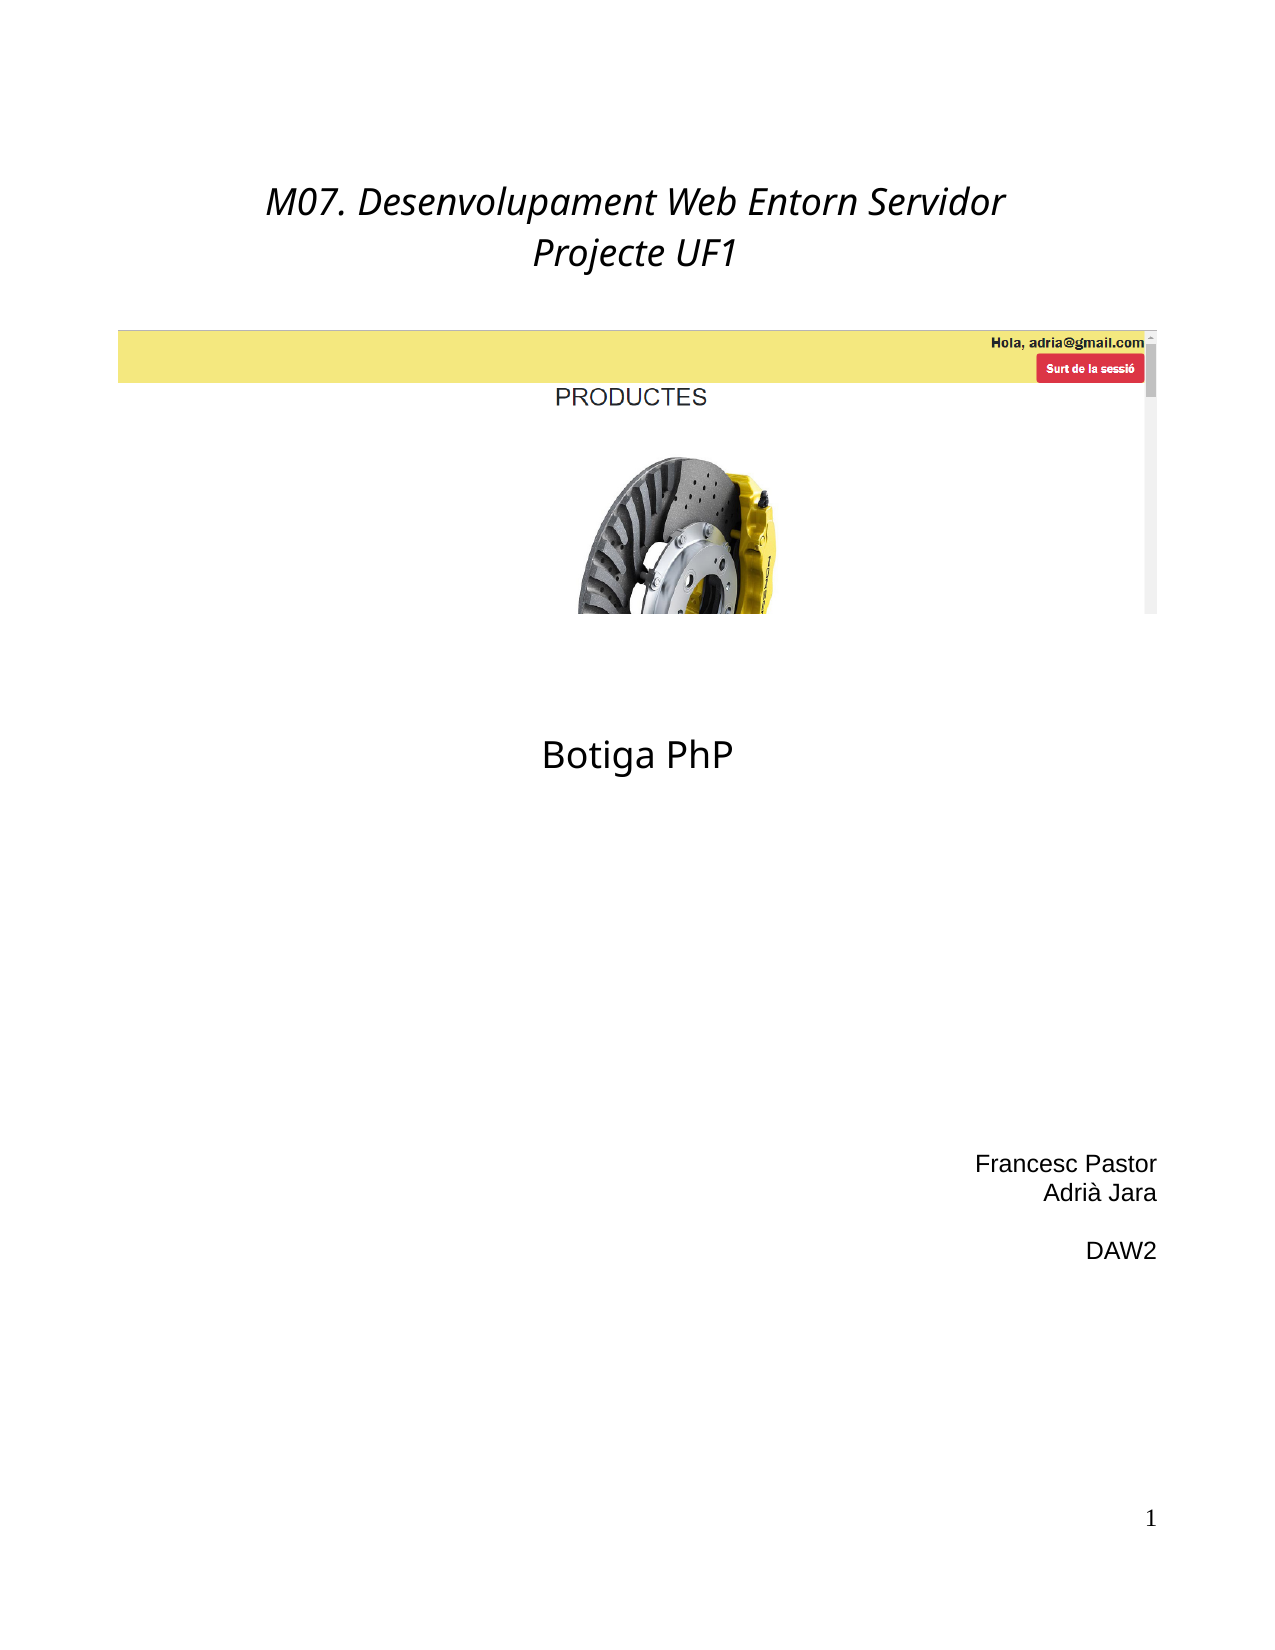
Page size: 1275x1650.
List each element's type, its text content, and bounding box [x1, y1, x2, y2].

text M07. Desenvolupament Web Entorn Servidor [118, 176, 1157, 227]
text Botiga PhP [118, 728, 1157, 779]
text Projecte UF1 [118, 227, 1157, 278]
text Adrià Jara [118, 1178, 1157, 1207]
text Francesc Pastor [118, 1149, 1157, 1178]
picture [118, 328, 1157, 614]
text DAW2 [118, 1236, 1157, 1264]
